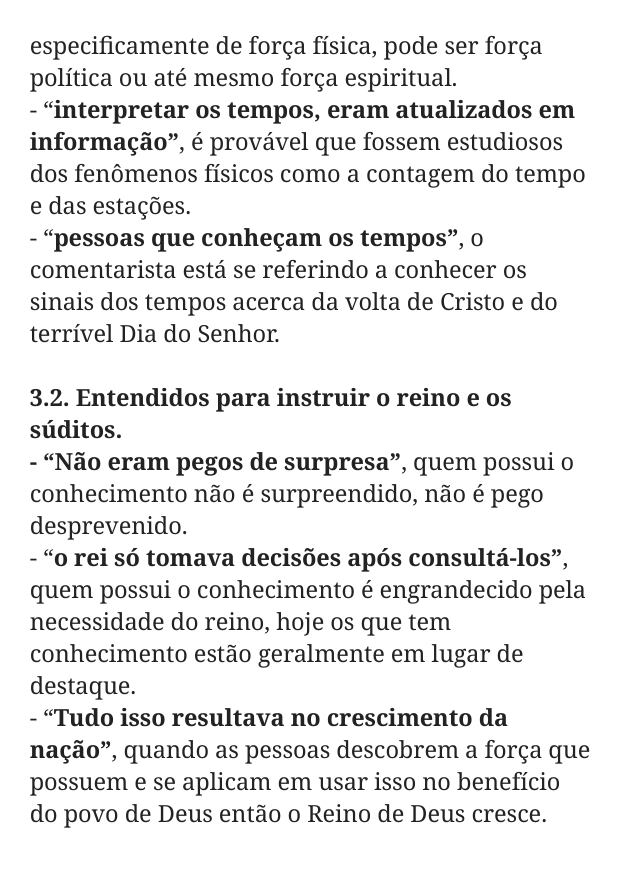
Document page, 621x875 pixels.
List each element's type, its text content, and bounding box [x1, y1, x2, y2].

text - “Tudo isso resultava no crescimento da nação”, quando as pessoas descobrem a força que possuem e se aplicam em usar isso no benefício do povo de Deus então o Reino de Deus cresce. [29, 701, 591, 829]
text - “interpretar os tempos, eram atualizados em informação”, é provável que fossem estudiosos dos fenômenos físicos como a contagem do tempo e das estações. [29, 93, 591, 221]
text 3.2. Entendidos para instruir o reino e os súditos. [29, 381, 591, 445]
text especificamente de força física, pode ser força política ou até mesmo força espiritual. [29, 29, 591, 93]
text - “o rei só tomava decisões após consultá-los”, quem possui o conhecimento é engrandecido pela necessidade do reino, hoje os que tem conhecimento estão geralmente em lugar de destaque. [29, 541, 591, 701]
text - “pessoas que conheçam os tempos”, o comentarista está se referindo a conhecer os sinais dos tempos acerca da volta de Cristo e do terrível Dia do Senhor. [29, 221, 591, 349]
text - “Não eram pegos de surpresa”, quem possui o conhecimento não é surpreendido, não é pego desprevenido. [29, 445, 591, 541]
